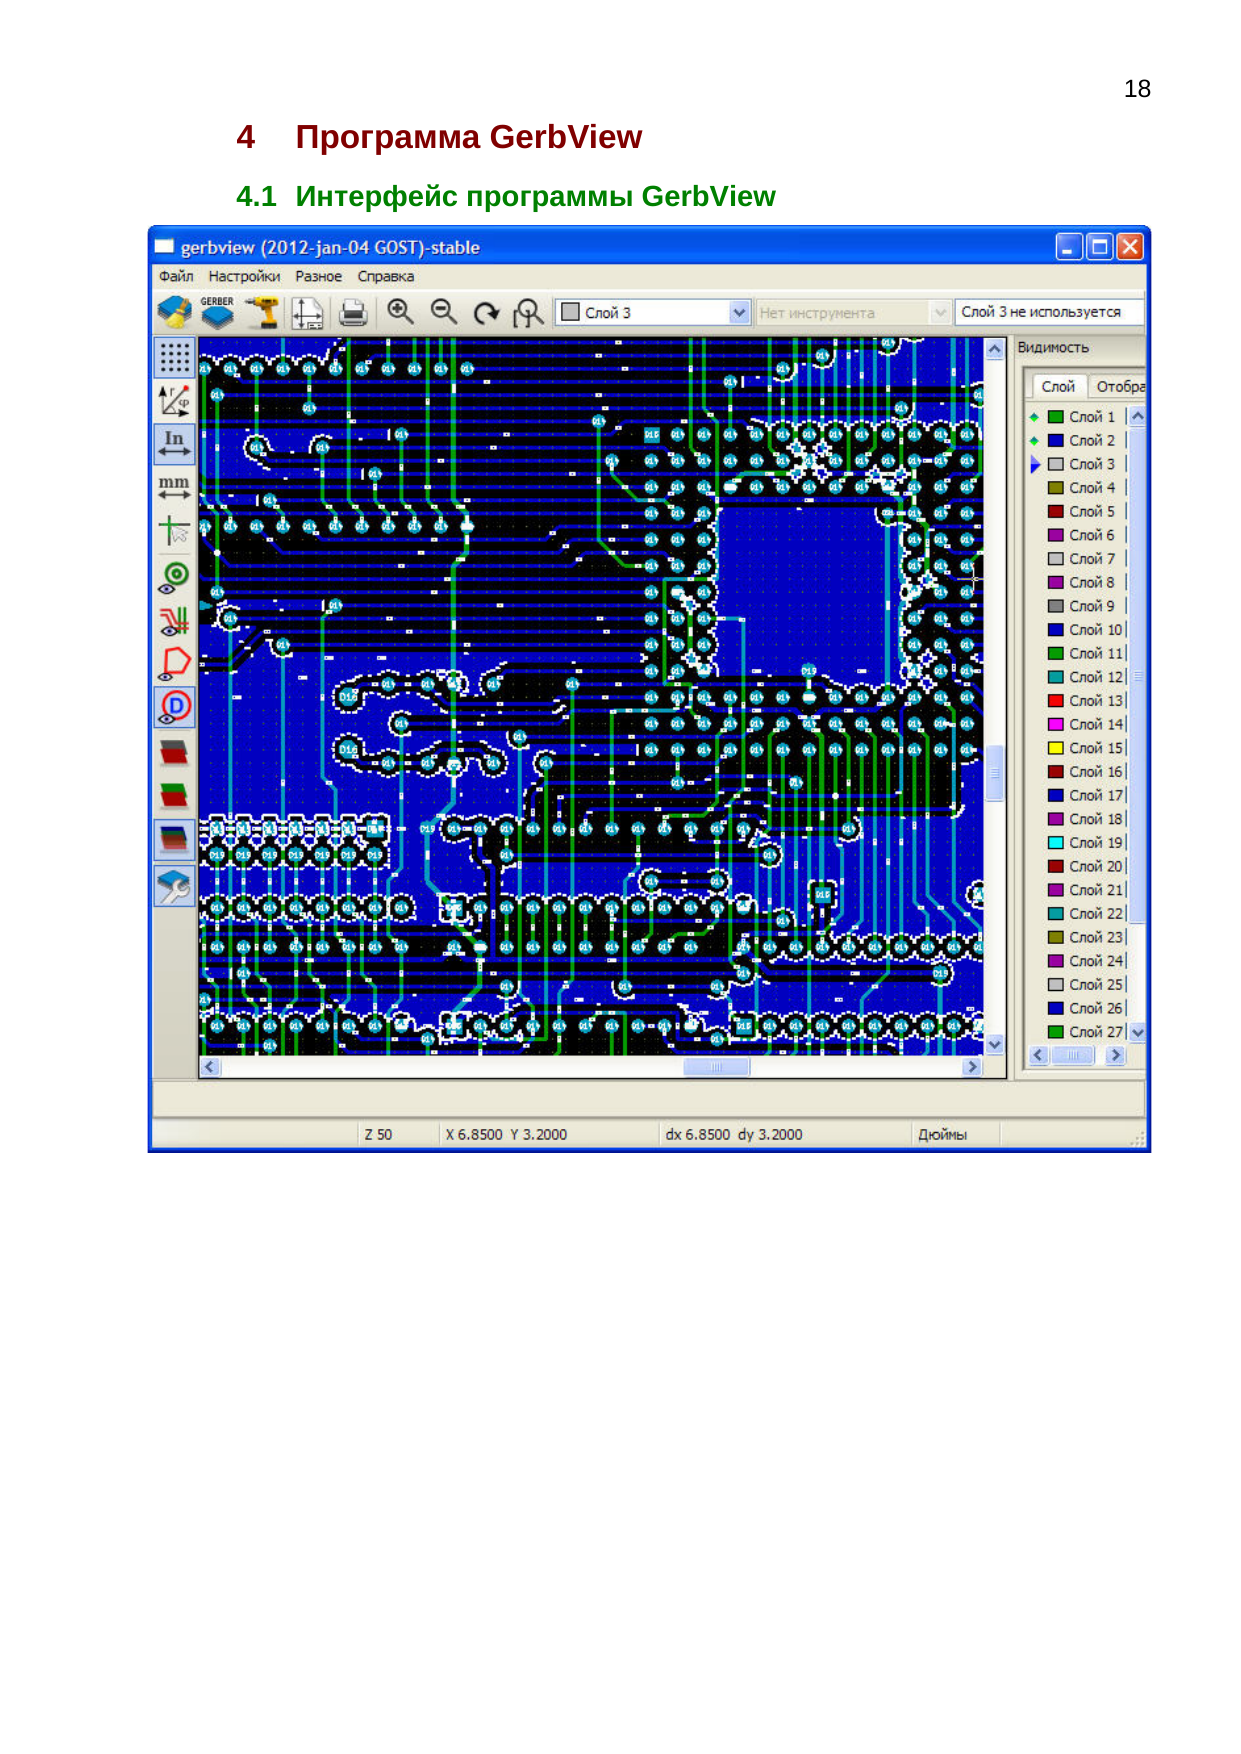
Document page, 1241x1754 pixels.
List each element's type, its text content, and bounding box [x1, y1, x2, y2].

picture [147, 225, 1152, 1153]
subtitle Интерфейс программы GerbView [148, 180, 1151, 213]
subtitle Программа GerbView [148, 118, 1151, 155]
